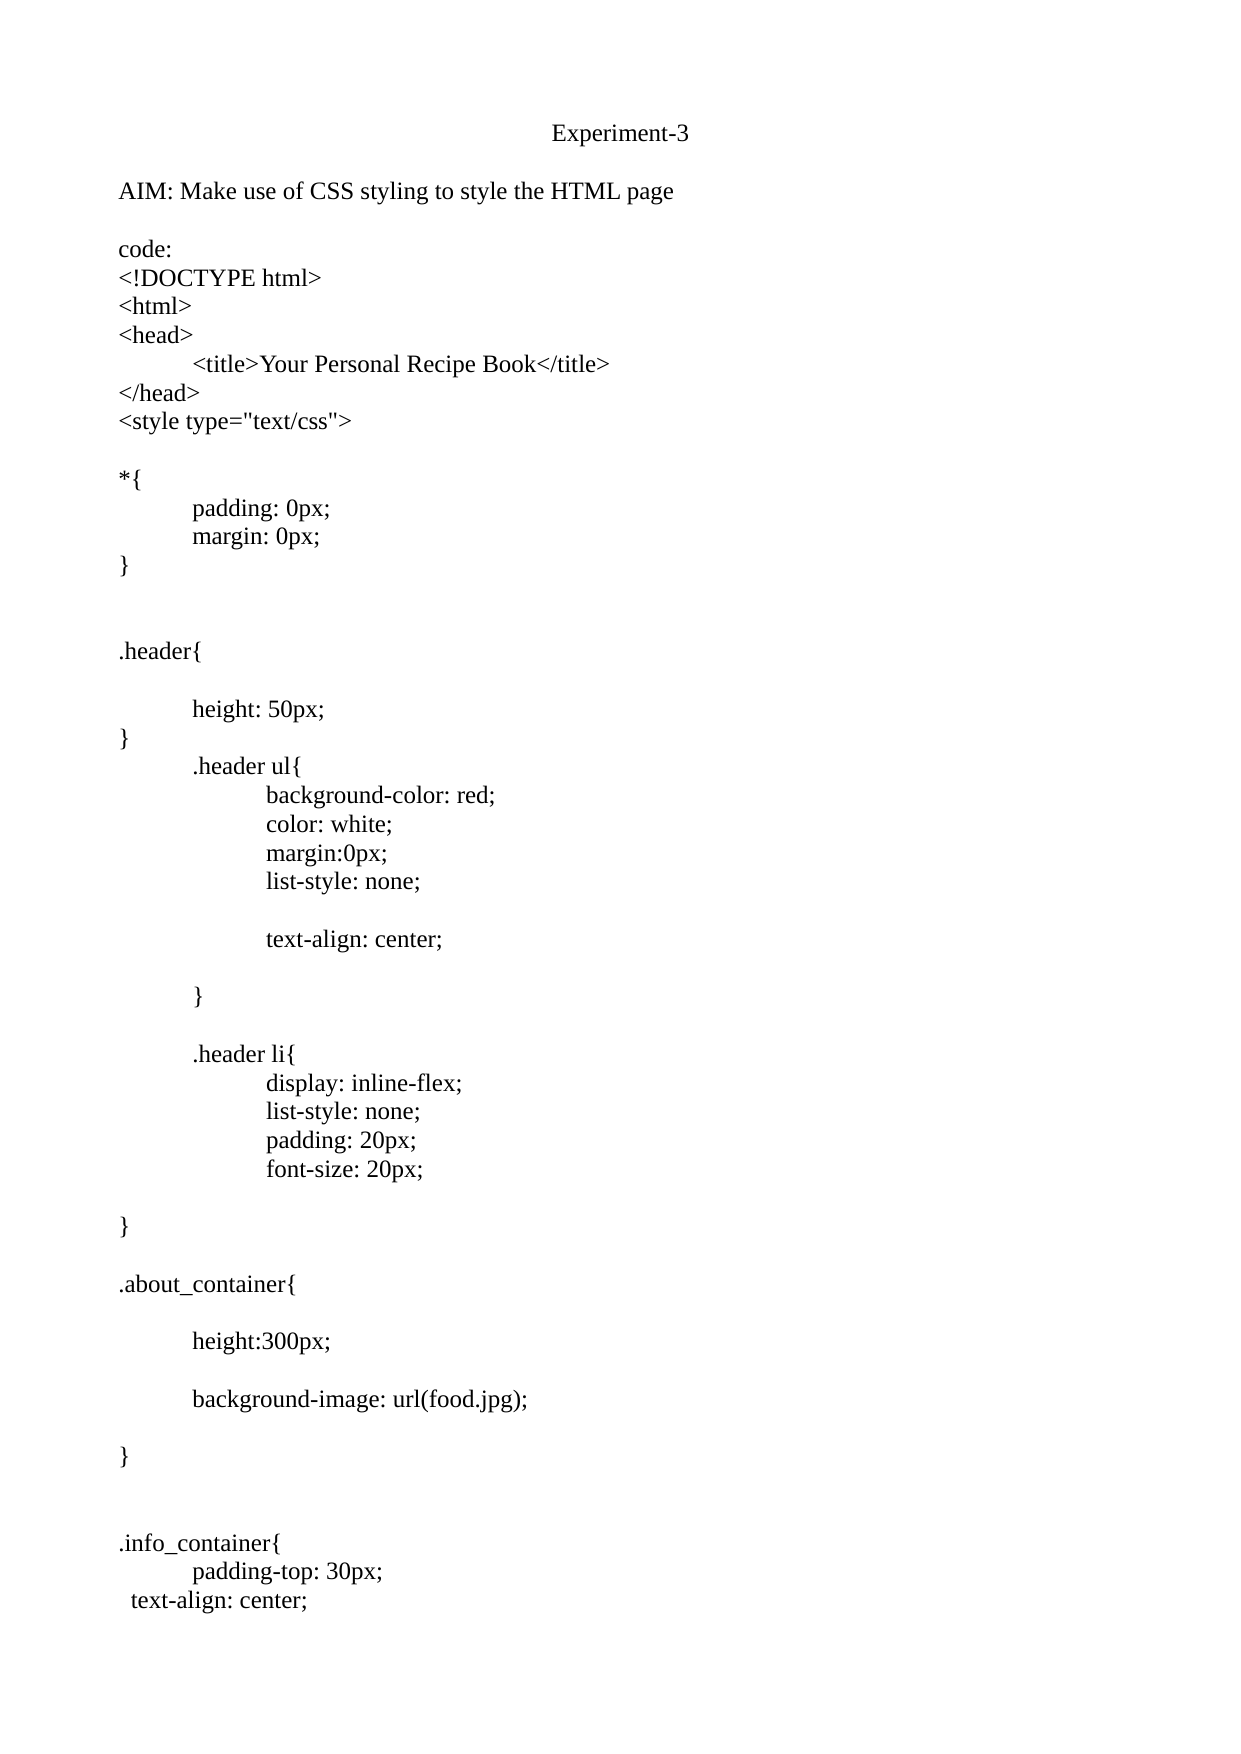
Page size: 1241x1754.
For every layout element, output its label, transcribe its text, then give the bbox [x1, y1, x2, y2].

text </head> [118, 378, 1122, 406]
text .header li{ [118, 1039, 1122, 1068]
text <html> [118, 291, 1122, 320]
text code: [118, 234, 1122, 263]
text text-align: center; [118, 1585, 1122, 1614]
text *{ [118, 464, 1122, 493]
text height:300px; [118, 1326, 1122, 1355]
text font-size: 20px; [118, 1154, 1122, 1183]
text } [118, 550, 1122, 579]
text } [118, 1211, 1122, 1240]
text height: 50px; [118, 694, 1122, 723]
text color: white; [118, 809, 1122, 838]
text <!DOCTYPE html> [118, 263, 1122, 291]
text } [118, 1441, 1122, 1470]
text list-style: none; [118, 1096, 1122, 1125]
text .header ul{ [118, 751, 1122, 780]
text AIM: Make use of CSS styling to style the HTML page [118, 176, 1122, 205]
text .header{ [118, 636, 1122, 665]
text text-align: center; [118, 924, 1122, 953]
text <title>Your Personal Recipe Book</title> [118, 349, 1122, 378]
text margin:0px; [118, 838, 1122, 866]
text } [118, 981, 1122, 1010]
text list-style: none; [118, 866, 1122, 895]
text .about_container{ [118, 1269, 1122, 1298]
text display: inline-flex; [118, 1068, 1122, 1096]
text .info_container{ [118, 1528, 1122, 1556]
text margin: 0px; [118, 521, 1122, 550]
text } [118, 723, 1122, 751]
text padding: 20px; [118, 1125, 1122, 1154]
text <style type="text/css"> [118, 406, 1122, 435]
text padding: 0px; [118, 493, 1122, 521]
text <head> [118, 320, 1122, 349]
text background-image: url(food.jpg); [118, 1384, 1122, 1413]
text background-color: red; [118, 780, 1122, 809]
text padding-top: 30px; [118, 1556, 1122, 1585]
